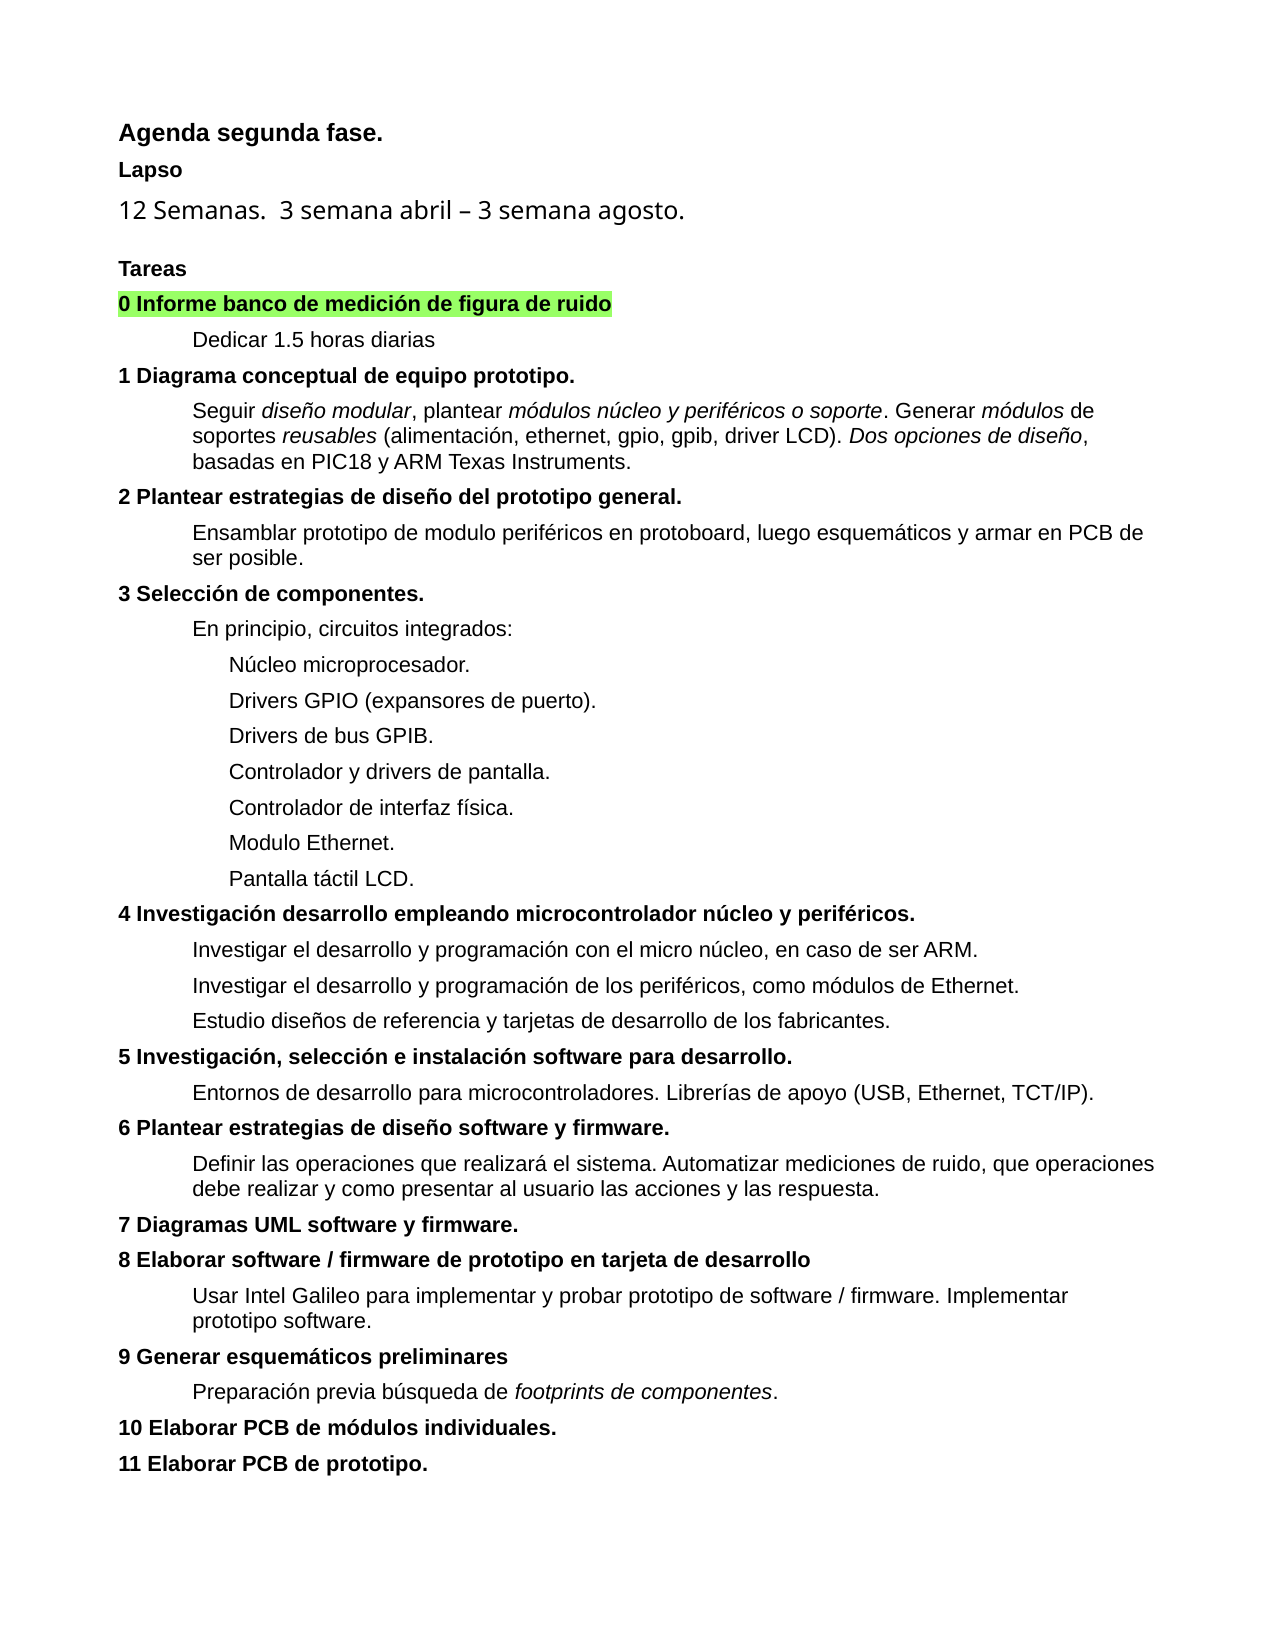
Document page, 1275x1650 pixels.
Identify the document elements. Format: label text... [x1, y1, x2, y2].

text Ensamblar prototipo de modulo periféricos en protoboard, luego esquemáticos y armar en PCB de ser posible. [192, 520, 1157, 570]
text 6 Plantear estrategias de diseño software y firmware. [118, 1115, 1157, 1140]
text Preparación previa búsqueda de footprints de componentes. [192, 1379, 1157, 1404]
text Pantalla táctil LCD. [228, 866, 1157, 891]
text 9 Generar esquemáticos preliminares [118, 1344, 1157, 1369]
text Núcleo microprocesador. [228, 652, 1157, 677]
text 10 Elaborar PCB de módulos individuales. [118, 1415, 1157, 1440]
text Controlador de interfaz física. [228, 794, 1157, 820]
text Lapso [118, 157, 1157, 182]
text Dedicar 1.5 horas diarias [192, 327, 1157, 352]
text Investigar el desarrollo y programación de los periféricos, como módulos de Ethernet. [192, 973, 1157, 998]
text 3 Selección de componentes. [118, 581, 1157, 606]
text Tareas [118, 256, 1157, 281]
text Agenda segunda fase. [118, 118, 1157, 147]
text 4 Investigación desarrollo empleando microcontrolador núcleo y periféricos. [118, 901, 1157, 927]
text 7 Diagramas UML software y firmware. [118, 1212, 1157, 1237]
text 12 Semanas. 3 semana abril – 3 semana agosto. [118, 193, 1157, 227]
text Investigar el desarrollo y programación con el micro núcleo, en caso de ser ARM. [192, 937, 1157, 962]
text Drivers de bus GPIB. [228, 723, 1157, 748]
text En principio, circuitos integrados: [192, 616, 1157, 642]
text 5 Investigación, selección e instalación software para desarrollo. [118, 1044, 1157, 1069]
text Estudio diseños de referencia y tarjetas de desarrollo de los fabricantes. [192, 1008, 1157, 1033]
text Definir las operaciones que realizará el sistema. Automatizar mediciones de ruido, que operaciones debe realizar y como presentar al usuario las acciones y las respuesta. [192, 1151, 1157, 1201]
text 8 Elaborar software / firmware de prototipo en tarjeta de desarrollo [118, 1247, 1157, 1272]
text 11 Elaborar PCB de prototipo. [118, 1451, 1157, 1476]
text Usar Intel Galileo para implementar y probar prototipo de software / firmware. Implementar prototipo software. [192, 1283, 1157, 1333]
text Controlador y drivers de pantalla. [228, 759, 1157, 784]
text Seguir diseño modular, plantear módulos núcleo y periféricos o soporte. Generar módulos de soportes reusables (alimentación, ethernet, gpio, gpib, driver LCD). Dos opciones de diseño, basadas en PIC18 y ARM Texas Instruments. [192, 398, 1157, 474]
text 2 Plantear estrategias de diseño del prototipo general. [118, 484, 1157, 509]
text Modulo Ethernet. [228, 830, 1157, 855]
text 0 Informe banco de medición de figura de ruido [118, 291, 1157, 317]
text Entornos de desarrollo para microcontroladores. Librerías de apoyo (USB, Ethernet, TCT/IP). [192, 1079, 1157, 1105]
text Drivers GPIO (expansores de puerto). [228, 688, 1157, 713]
text 1 Diagrama conceptual de equipo prototipo. [118, 363, 1157, 388]
